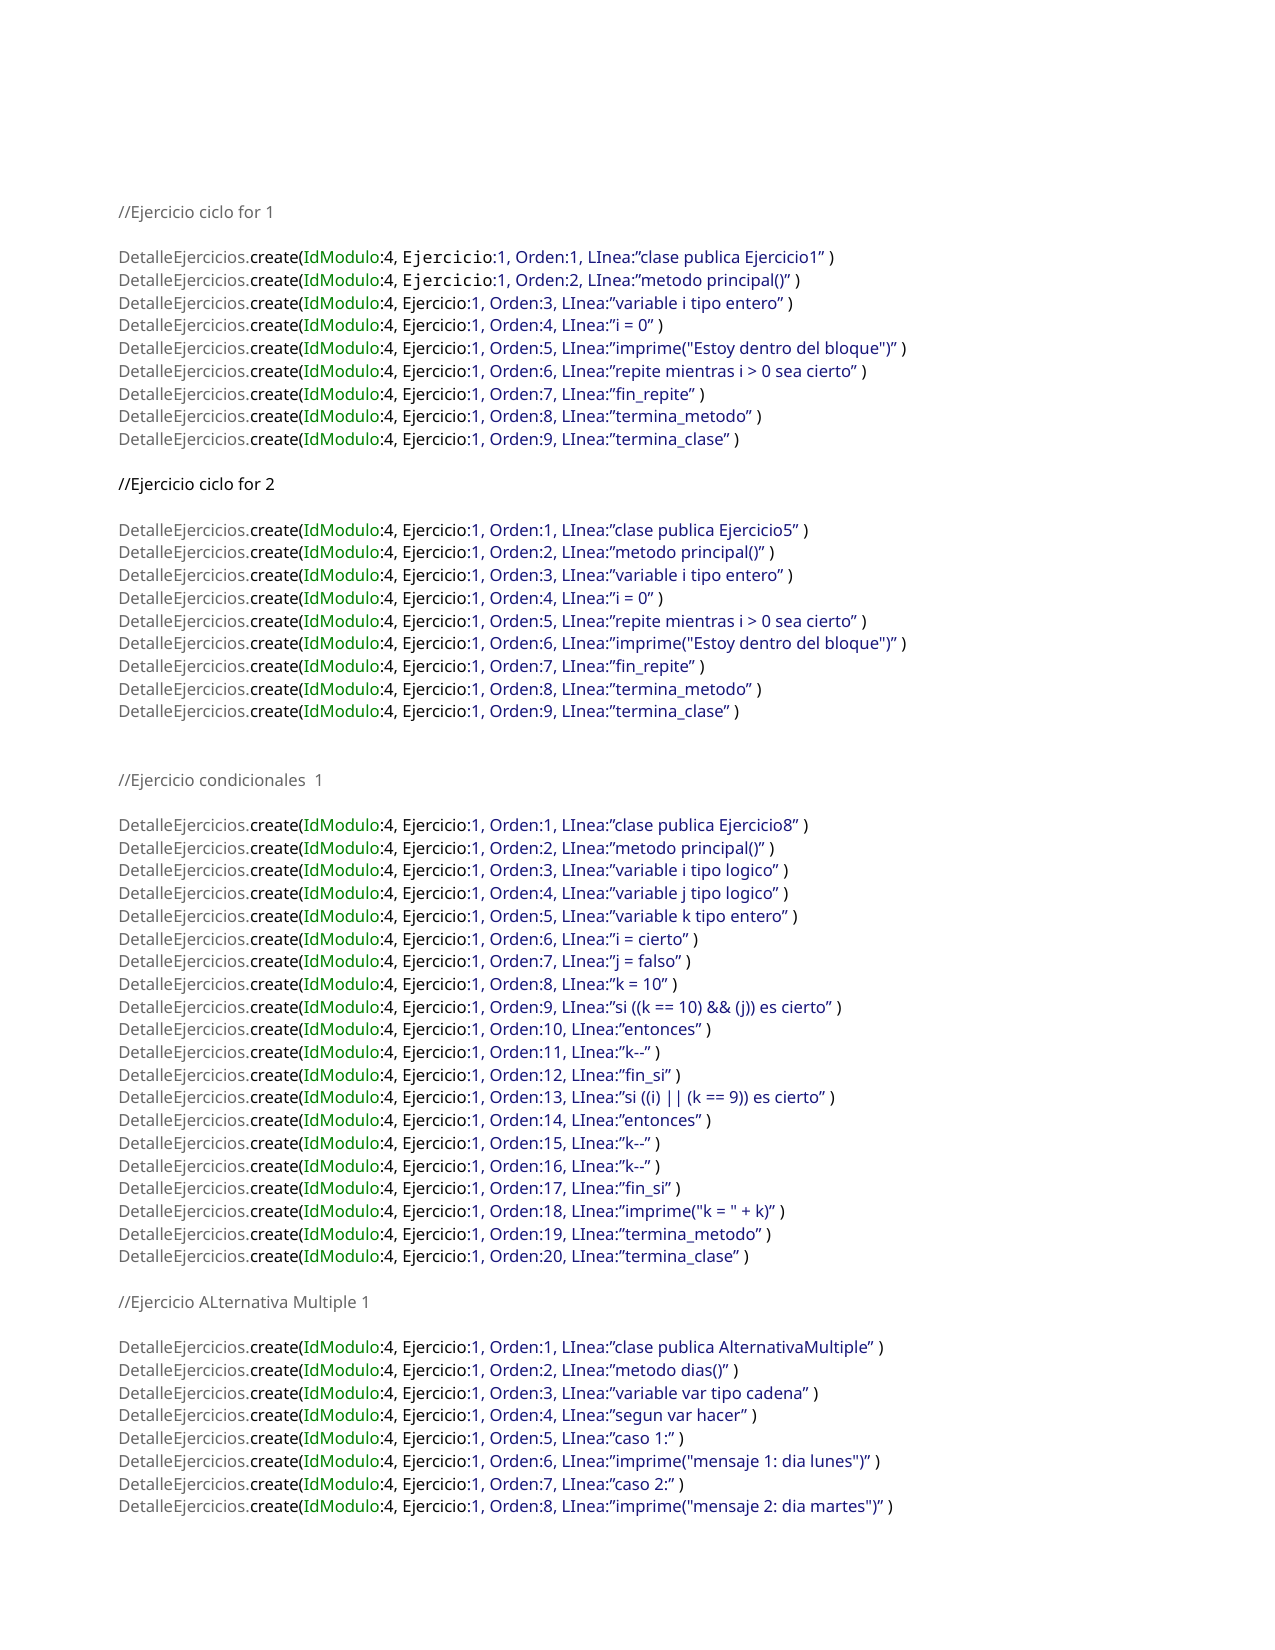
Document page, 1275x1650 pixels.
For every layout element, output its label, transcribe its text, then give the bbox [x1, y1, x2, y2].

text DetalleEjercicios.create(IdModulo:4, Ejercicio:1, Orden:5, LInea:”repite mientras i > 0 sea cierto” ) [118, 609, 1157, 632]
text //Ejercicio ciclo for 1 [118, 200, 1157, 223]
text DetalleEjercicios.create(IdModulo:4, Ejercicio:1, Orden:8, LInea:”k = 10” ) [118, 972, 1157, 995]
text DetalleEjercicios.create(IdModulo:4, Ejercicio:1, Orden:5, LInea:”variable k tipo entero” ) [118, 904, 1157, 927]
text DetalleEjercicios.create(IdModulo:4, Ejercicio:1, Orden:11, LInea:”k--” ) [118, 1041, 1157, 1063]
text DetalleEjercicios.create(IdModulo:4, Ejercicio:1, Orden:1, LInea:”clase publica Ejercicio1” ) [118, 246, 1157, 268]
text DetalleEjercicios.create(IdModulo:4, Ejercicio:1, Orden:14, LInea:”entonces” ) [118, 1109, 1157, 1131]
text DetalleEjercicios.create(IdModulo:4, Ejercicio:1, Orden:16, LInea:”k--” ) [118, 1154, 1157, 1177]
text DetalleEjercicios.create(IdModulo:4, Ejercicio:1, Orden:18, LInea:”imprime("k = " + k)” ) [118, 1199, 1157, 1222]
text DetalleEjercicios.create(IdModulo:4, Ejercicio:1, Orden:3, LInea:”variable i tipo entero” ) [118, 564, 1157, 586]
text DetalleEjercicios.create(IdModulo:4, Ejercicio:1, Orden:9, LInea:”si ((k == 10) && (j)) es cierto” ) [118, 995, 1157, 1018]
text DetalleEjercicios.create(IdModulo:4, Ejercicio:1, Orden:4, LInea:”segun var hacer” ) [118, 1404, 1157, 1427]
text DetalleEjercicios.create(IdModulo:4, Ejercicio:1, Orden:2, LInea:”metodo dias()” ) [118, 1358, 1157, 1381]
text DetalleEjercicios.create(IdModulo:4, Ejercicio:1, Orden:4, LInea:”i = 0” ) [118, 314, 1157, 337]
text DetalleEjercicios.create(IdModulo:4, Ejercicio:1, Orden:17, LInea:”fin_si” ) [118, 1177, 1157, 1199]
text DetalleEjercicios.create(IdModulo:4, Ejercicio:1, Orden:6, LInea:”imprime("mensaje 1: dia lunes")” ) [118, 1449, 1157, 1472]
text DetalleEjercicios.create(IdModulo:4, Ejercicio:1, Orden:2, LInea:”metodo principal()” ) [118, 268, 1157, 291]
text DetalleEjercicios.create(IdModulo:4, Ejercicio:1, Orden:5, LInea:”caso 1:” ) [118, 1427, 1157, 1449]
text DetalleEjercicios.create(IdModulo:4, Ejercicio:1, Orden:15, LInea:”k--” ) [118, 1131, 1157, 1154]
text DetalleEjercicios.create(IdModulo:4, Ejercicio:1, Orden:10, LInea:”entonces” ) [118, 1018, 1157, 1041]
text DetalleEjercicios.create(IdModulo:4, Ejercicio:1, Orden:19, LInea:”termina_metodo” ) [118, 1222, 1157, 1245]
text //Ejercicio ALternativa Multiple 1 [118, 1290, 1157, 1313]
text DetalleEjercicios.create(IdModulo:4, Ejercicio:1, Orden:7, LInea:”j = falso” ) [118, 950, 1157, 972]
text DetalleEjercicios.create(IdModulo:4, Ejercicio:1, Orden:7, LInea:”fin_repite” ) [118, 654, 1157, 677]
text DetalleEjercicios.create(IdModulo:4, Ejercicio:1, Orden:7, LInea:”caso 2:” ) [118, 1472, 1157, 1495]
text DetalleEjercicios.create(IdModulo:4, Ejercicio:1, Orden:7, LInea:”fin_repite” ) [118, 382, 1157, 405]
text DetalleEjercicios.create(IdModulo:4, Ejercicio:1, Orden:9, LInea:”termina_clase” ) [118, 700, 1157, 723]
text //Ejercicio condicionales 1 [118, 768, 1157, 791]
text DetalleEjercicios.create(IdModulo:4, Ejercicio:1, Orden:12, LInea:”fin_si” ) [118, 1063, 1157, 1086]
text DetalleEjercicios.create(IdModulo:4, Ejercicio:1, Orden:4, LInea:”i = 0” ) [118, 586, 1157, 609]
text DetalleEjercicios.create(IdModulo:4, Ejercicio:1, Orden:8, LInea:”termina_metodo” ) [118, 677, 1157, 700]
text DetalleEjercicios.create(IdModulo:4, Ejercicio:1, Orden:1, LInea:”clase publica AlternativaMultiple” ) [118, 1336, 1157, 1358]
text DetalleEjercicios.create(IdModulo:4, Ejercicio:1, Orden:8, LInea:”termina_metodo” ) [118, 405, 1157, 427]
text DetalleEjercicios.create(IdModulo:4, Ejercicio:1, Orden:6, LInea:”i = cierto” ) [118, 927, 1157, 950]
text DetalleEjercicios.create(IdModulo:4, Ejercicio:1, Orden:4, LInea:”variable j tipo logico” ) [118, 882, 1157, 904]
text DetalleEjercicios.create(IdModulo:4, Ejercicio:1, Orden:9, LInea:”termina_clase” ) [118, 427, 1157, 450]
text DetalleEjercicios.create(IdModulo:4, Ejercicio:1, Orden:2, LInea:”metodo principal()” ) [118, 836, 1157, 859]
text DetalleEjercicios.create(IdModulo:4, Ejercicio:1, Orden:20, LInea:”termina_clase” ) [118, 1245, 1157, 1268]
text DetalleEjercicios.create(IdModulo:4, Ejercicio:1, Orden:3, LInea:”variable var tipo cadena” ) [118, 1381, 1157, 1404]
text //Ejercicio ciclo for 2 [118, 473, 1157, 496]
text DetalleEjercicios.create(IdModulo:4, Ejercicio:1, Orden:13, LInea:”si ((i) || (k == 9)) es cierto” ) [118, 1086, 1157, 1109]
text DetalleEjercicios.create(IdModulo:4, Ejercicio:1, Orden:8, LInea:”imprime("mensaje 2: dia martes")” ) [118, 1495, 1157, 1517]
text DetalleEjercicios.create(IdModulo:4, Ejercicio:1, Orden:6, LInea:”repite mientras i > 0 sea cierto” ) [118, 359, 1157, 382]
text DetalleEjercicios.create(IdModulo:4, Ejercicio:1, Orden:1, LInea:”clase publica Ejercicio5” ) [118, 518, 1157, 541]
text DetalleEjercicios.create(IdModulo:4, Ejercicio:1, Orden:1, LInea:”clase publica Ejercicio8” ) [118, 813, 1157, 836]
text DetalleEjercicios.create(IdModulo:4, Ejercicio:1, Orden:2, LInea:”metodo principal()” ) [118, 541, 1157, 564]
text DetalleEjercicios.create(IdModulo:4, Ejercicio:1, Orden:5, LInea:”imprime("Estoy dentro del bloque")” ) [118, 337, 1157, 359]
text DetalleEjercicios.create(IdModulo:4, Ejercicio:1, Orden:3, LInea:”variable i tipo logico” ) [118, 859, 1157, 882]
text DetalleEjercicios.create(IdModulo:4, Ejercicio:1, Orden:3, LInea:”variable i tipo entero” ) [118, 291, 1157, 314]
text DetalleEjercicios.create(IdModulo:4, Ejercicio:1, Orden:6, LInea:”imprime("Estoy dentro del bloque")” ) [118, 632, 1157, 654]
